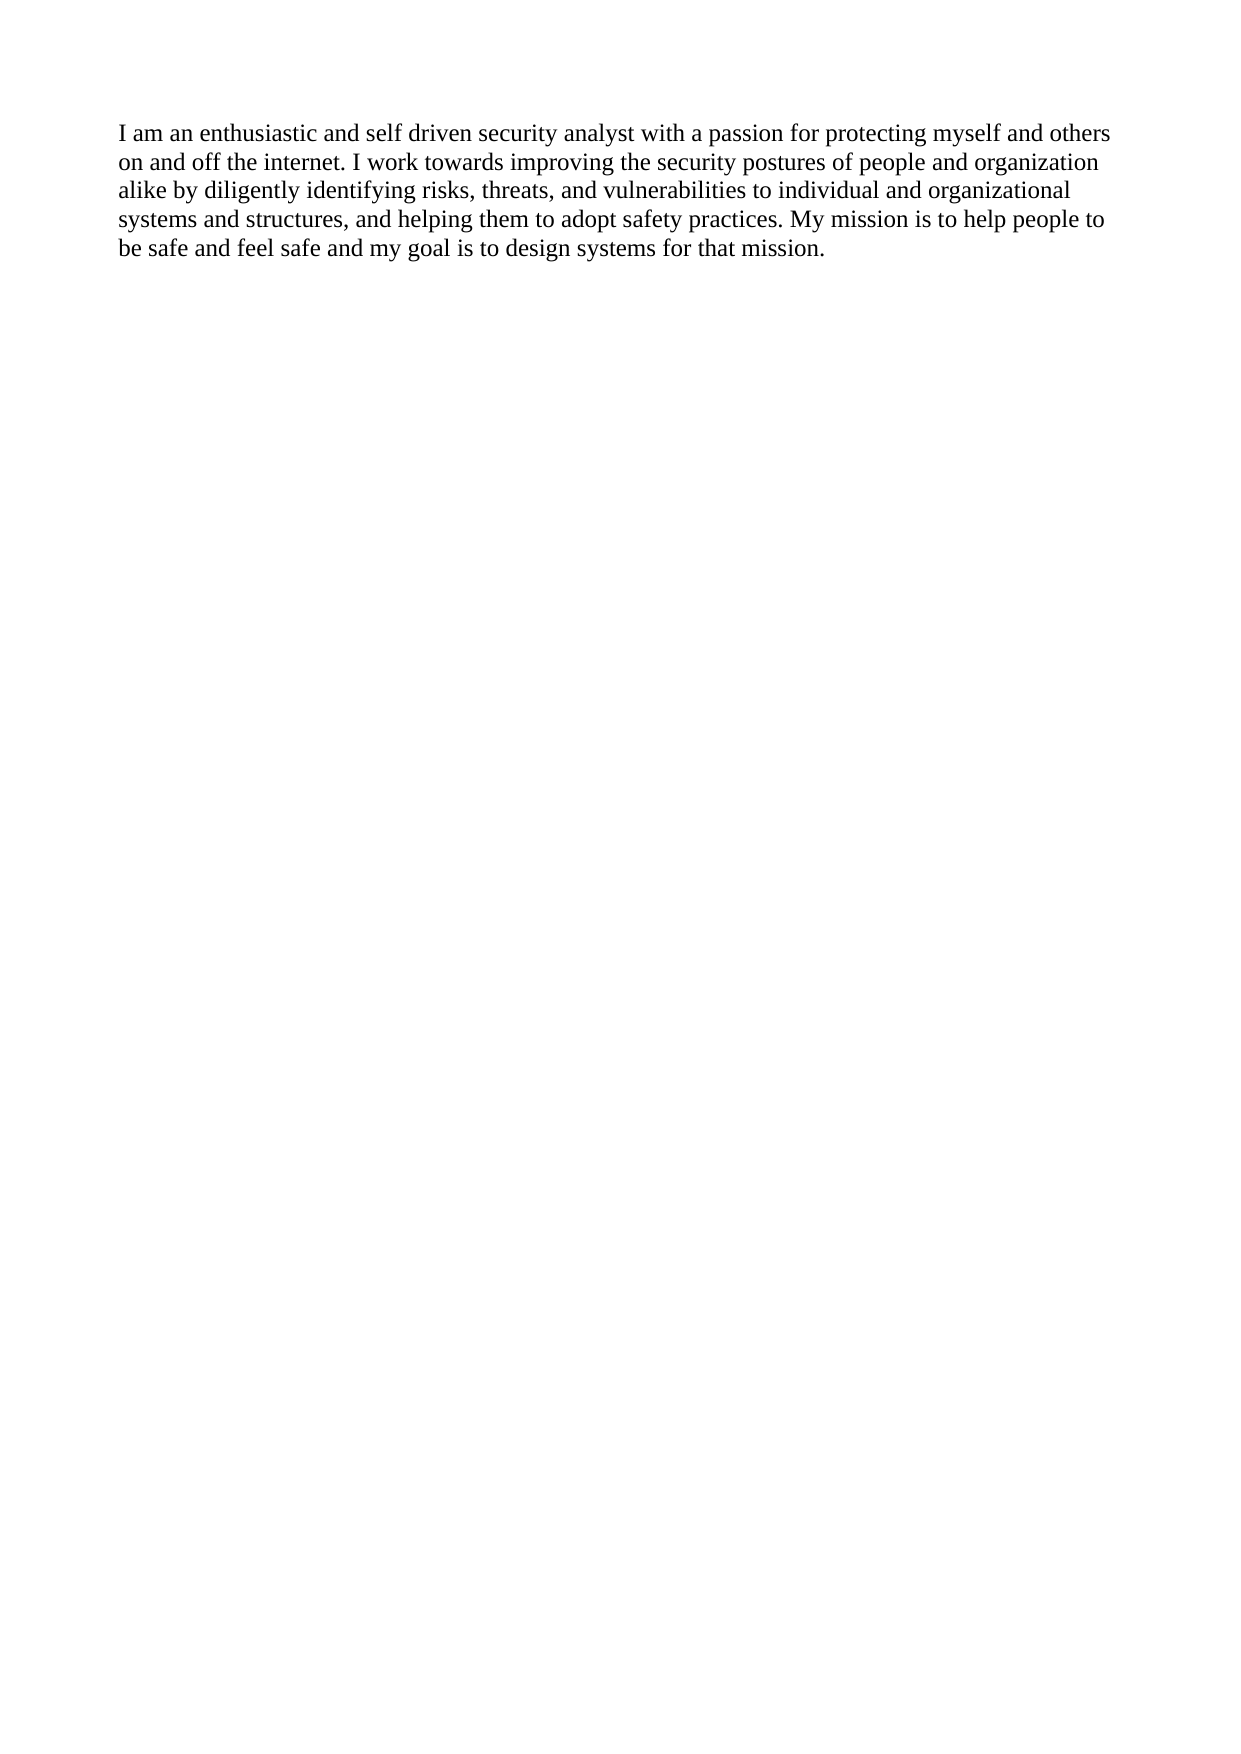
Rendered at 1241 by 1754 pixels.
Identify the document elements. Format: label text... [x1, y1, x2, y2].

text I am an enthusiastic and self driven security analyst with a passion for protecting myself and others on and off the internet. I work towards improving the security postures of people and organization alike by diligently identifying risks, threats, and vulnerabilities to individual and organizational systems and structures, and helping them to adopt safety practices. My mission is to help people to be safe and feel safe and my goal is to design systems for that mission. [118, 118, 1122, 262]
